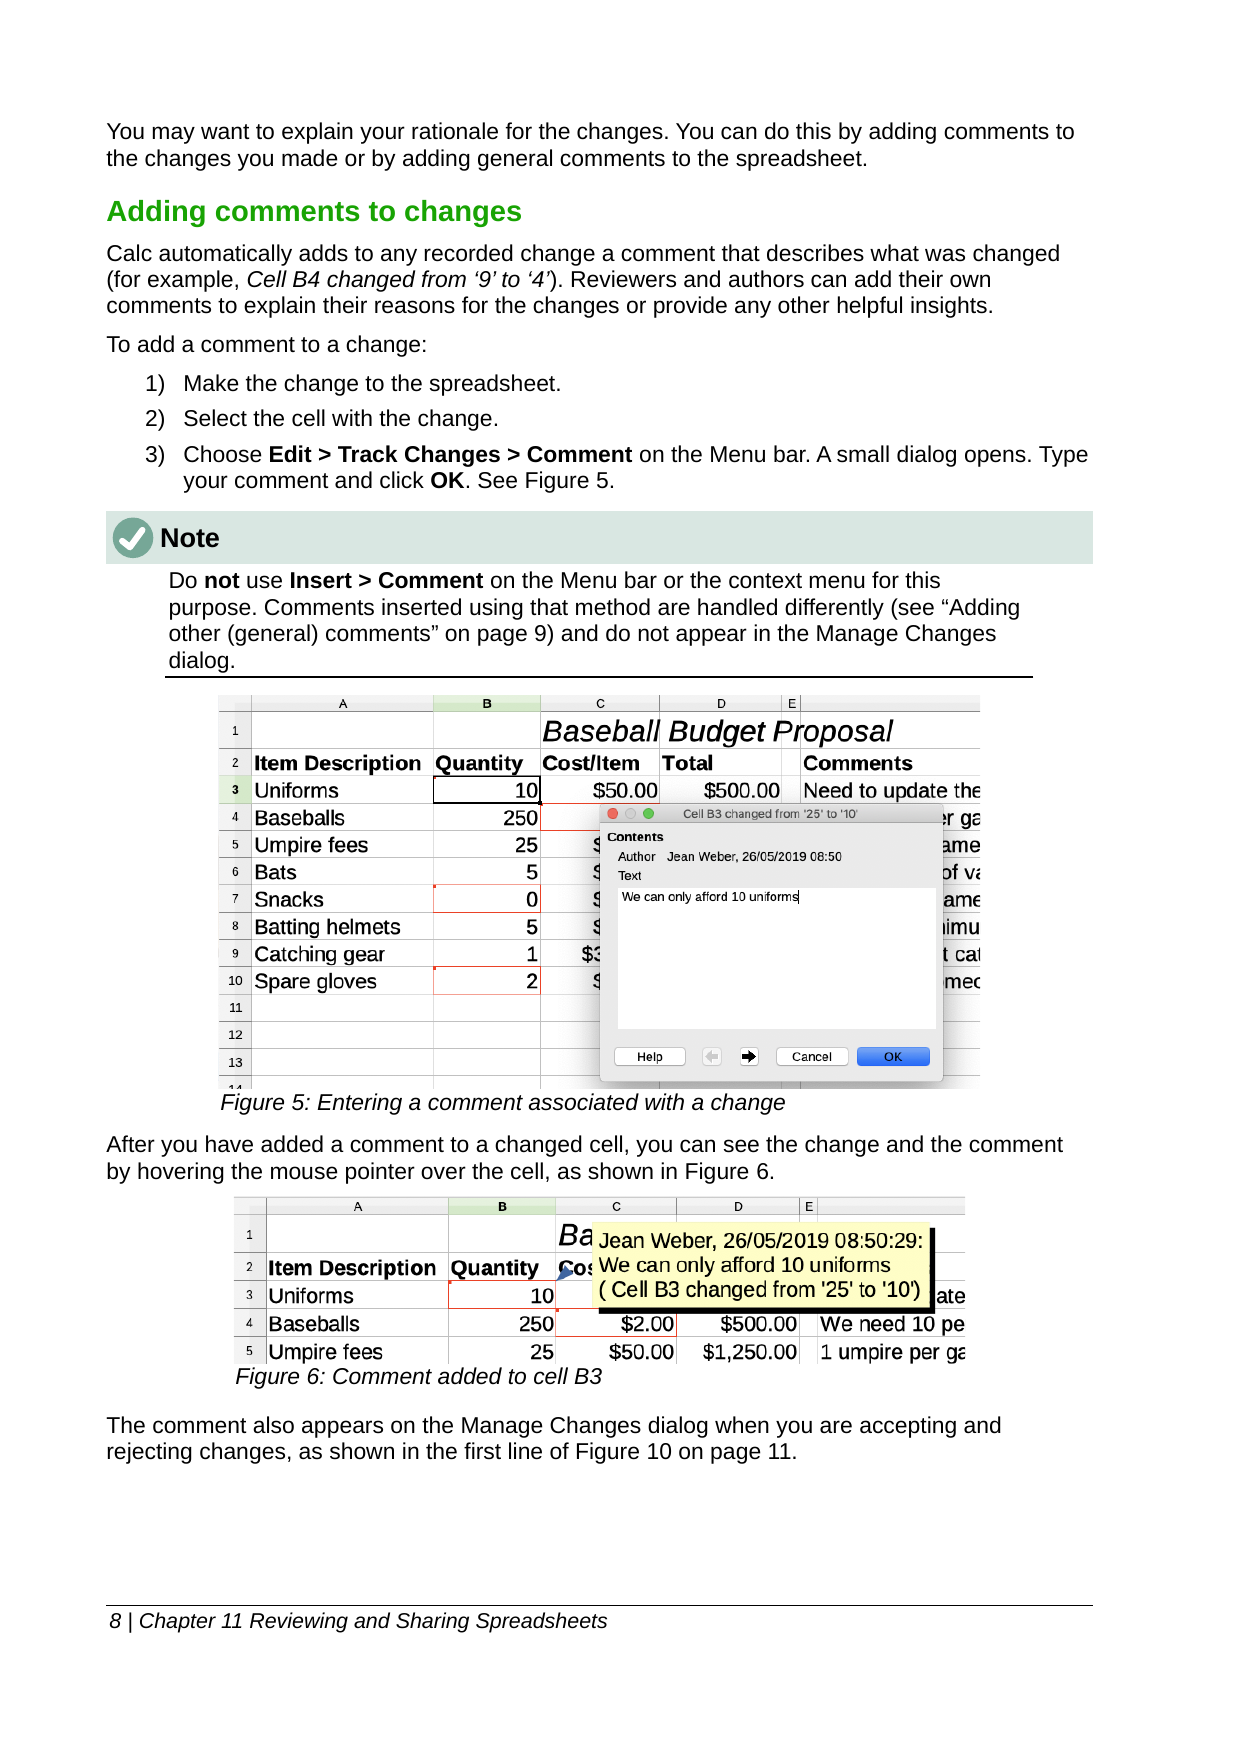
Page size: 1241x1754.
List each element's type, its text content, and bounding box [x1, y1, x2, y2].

subtitle Adding comments to changes [106, 194, 1093, 228]
list Select the cell with the change. [165, 405, 1093, 432]
subtitle Note [106, 511, 1093, 564]
text Figure 6: Comment added to cell B3 [235, 1364, 964, 1389]
text Calc automatically adds to any recorded change a comment that describes what was changed (for example, Cell B4 changed from ‘9’ to ‘4’). Reviewers and authors can add their own comments to explain their reasons for the changes or provide any other helpful insights. [106, 240, 1093, 319]
text The comment also appears on the Manage Changes dialog when you are accepting and rejecting changes, as shown in the first line of Figure 10 on page 11. [106, 1412, 1093, 1464]
list To add a comment to a change: [106, 331, 1093, 358]
text Do not use Insert > Comment on the Menu bar or the context menu for this purpose. Comments inserted using that method are handled differently (see “Adding other (general) comments” on page 9) and do not appear in the Manage Changes dialog. [165, 564, 1033, 676]
list Choose Edit > Track Changes > Comment on the Menu bar. A small dialog opens. Type your comment and click OK. See Figure 5. [165, 441, 1093, 493]
text You may want to explain your rationale for the changes. You can do this by adding comments to the changes you made or by adding general comments to the spreadsheet. [106, 118, 1093, 171]
picture [218, 695, 980, 1089]
list Make the change to the spreadsheet. [165, 370, 1093, 397]
text Figure 5: Entering a comment associated with a change [220, 1089, 979, 1115]
picture [233, 1196, 965, 1364]
text After you have added a comment to a changed cell, you can see the change and the comment by hovering the mouse pointer over the cell, as shown in Figure 6. [106, 1131, 1093, 1184]
